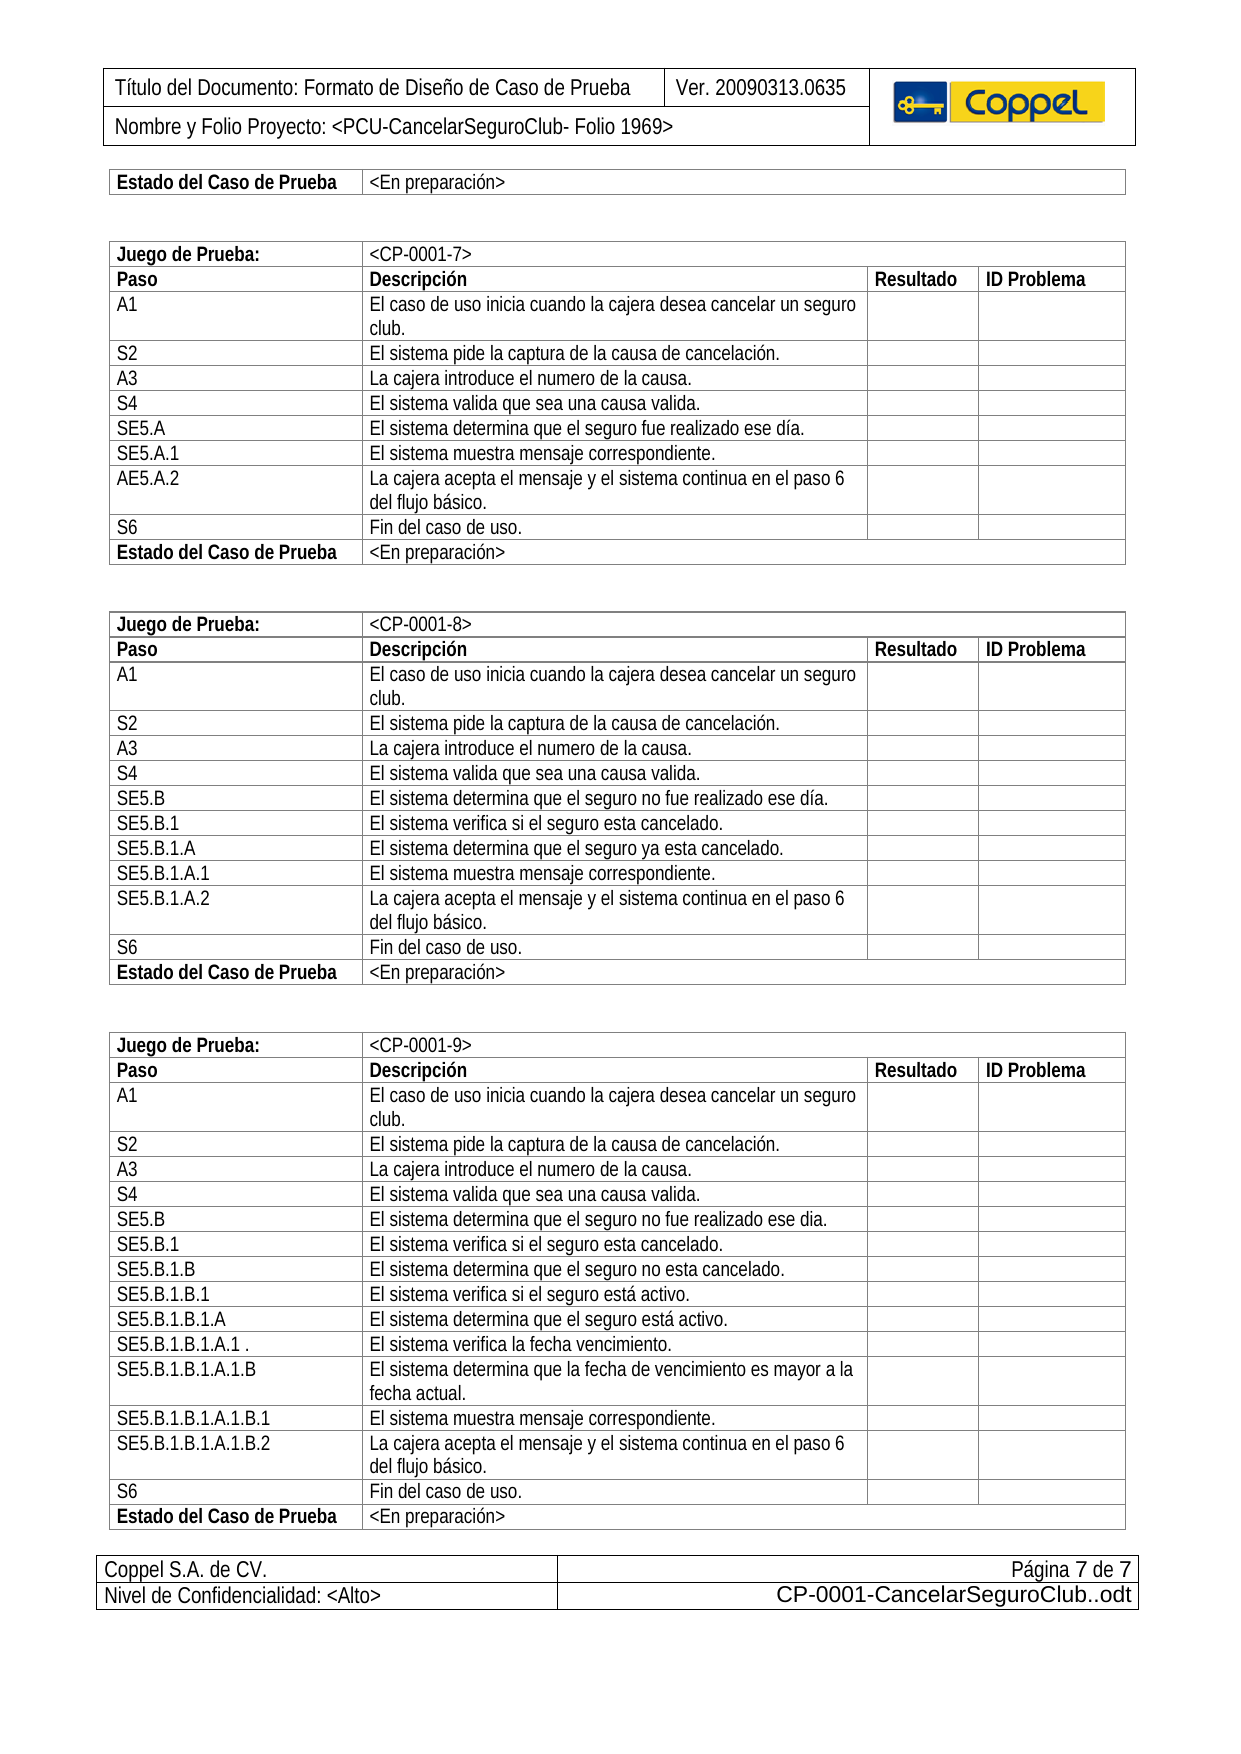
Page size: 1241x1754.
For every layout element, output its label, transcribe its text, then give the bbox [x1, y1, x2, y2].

table_cell SE5.B.1.B.1.A.1 . [110, 1332, 362, 1356]
table_cell SE5.B.1.B.1.A.1.B.1 [110, 1406, 362, 1429]
table_header <CP-0001-9> [363, 1033, 1125, 1057]
table_cell A3 [110, 1157, 362, 1181]
table_cell El sistema verifica si el seguro esta cancelado. [363, 811, 867, 835]
table_cell Estado del Caso de Prueba [110, 960, 362, 984]
table_cell Resultado [868, 1058, 978, 1082]
table_cell [868, 515, 978, 539]
table_cell S4 [110, 761, 362, 785]
table_cell El sistema verifica si el seguro está activo. [363, 1282, 867, 1306]
table_cell [979, 736, 1125, 760]
table_cell A1 [110, 1083, 362, 1131]
table_cell SE5.B.1.B.1.A.1.B [110, 1357, 362, 1404]
table_cell SE5.B.1 [110, 1232, 362, 1256]
table_cell S6 [110, 1480, 362, 1503]
table_cell ID Problema [979, 1058, 1125, 1082]
table_cell El sistema determina que el seguro no fue realizado ese dia. [363, 1207, 867, 1231]
table_cell [979, 886, 1125, 934]
table_cell El sistema verifica si el seguro esta cancelado. [363, 1232, 867, 1256]
table_cell <En preparación> [363, 960, 1125, 984]
table_cell [868, 663, 978, 710]
table_cell [979, 515, 1125, 539]
table_cell ID Problema [979, 267, 1125, 291]
table_cell SE5.B.1.A.2 [110, 886, 362, 934]
table_cell [868, 886, 978, 934]
table_cell El sistema muestra mensaje correspondiente. [363, 861, 867, 885]
table_cell [868, 1480, 978, 1503]
table_cell Resultado [868, 638, 978, 661]
table_cell El sistema pide la captura de la causa de cancelación. [363, 711, 867, 735]
table_cell Descripción [363, 267, 867, 291]
table_cell El sistema determina que la fecha de vencimiento es mayor a la fecha actual. [363, 1357, 867, 1404]
table_cell [979, 1307, 1125, 1331]
table_cell SE5.B.1.B [110, 1257, 362, 1281]
table_cell [868, 1157, 978, 1181]
table_cell SE5.B [110, 786, 362, 810]
table_cell El sistema determina que el seguro no esta cancelado. [363, 1257, 867, 1281]
table_cell El sistema determina que el seguro no fue realizado ese día. [363, 786, 867, 810]
table_cell El sistema muestra mensaje correspondiente. [363, 1406, 867, 1429]
table_cell [868, 935, 978, 959]
table_cell [868, 292, 978, 340]
table_cell A1 [110, 292, 362, 340]
table_cell ID Problema [979, 638, 1125, 661]
table_cell La cajera acepta el mensaje y el sistema continua en el paso 6 del flujo básico. [363, 1431, 867, 1478]
table_cell El sistema determina que el seguro está activo. [363, 1307, 867, 1331]
table_cell La cajera introduce el numero de la causa. [363, 1157, 867, 1181]
table_cell La cajera introduce el numero de la causa. [363, 736, 867, 760]
table_cell [979, 466, 1125, 514]
table_cell [868, 861, 978, 885]
table_cell El caso de uso inicia cuando la cajera desea cancelar un seguro club. [363, 292, 867, 340]
table_cell S4 [110, 1182, 362, 1206]
table_cell [868, 711, 978, 735]
table_header Juego de Prueba: [110, 1033, 362, 1057]
table_cell El sistema muestra mensaje correspondiente. [363, 441, 867, 465]
table_cell S6 [110, 515, 362, 539]
table_cell [868, 1132, 978, 1156]
table_cell Estado del Caso de Prueba [110, 170, 362, 194]
table_cell A3 [110, 736, 362, 760]
table_header Juego de Prueba: [110, 242, 362, 266]
table_cell [868, 441, 978, 465]
table_cell [979, 1083, 1125, 1131]
table_cell [979, 416, 1125, 440]
table_header <CP-0001-7> [363, 242, 1125, 266]
table_cell El sistema determina que el seguro fue realizado ese día. [363, 416, 867, 440]
table_cell [979, 391, 1125, 415]
table_cell [979, 292, 1125, 340]
table_cell [979, 1182, 1125, 1206]
table_header <CP-0001-8> [363, 613, 1125, 636]
table_cell Paso [110, 267, 362, 291]
table_cell [979, 1431, 1125, 1478]
table_cell El sistema verifica la fecha vencimiento. [363, 1332, 867, 1356]
table_cell Fin del caso de uso. [363, 515, 867, 539]
table_cell Descripción [363, 638, 867, 661]
table_cell [868, 1282, 978, 1306]
table_cell [868, 1207, 978, 1231]
table_cell SE5.B [110, 1207, 362, 1231]
table_cell [868, 761, 978, 785]
table_cell A3 [110, 366, 362, 390]
table_cell El sistema determina que el seguro ya esta cancelado. [363, 836, 867, 860]
table_cell [979, 1207, 1125, 1231]
table_cell El sistema valida que sea una causa valida. [363, 1182, 867, 1206]
table_cell Descripción [363, 1058, 867, 1082]
table_cell [979, 1480, 1125, 1503]
table_cell SE5.A.1 [110, 441, 362, 465]
table_cell [979, 366, 1125, 390]
table_cell Estado del Caso de Prueba [110, 1505, 362, 1528]
table_cell [868, 811, 978, 835]
table_cell [979, 1132, 1125, 1156]
table_cell [868, 341, 978, 365]
table_cell [979, 663, 1125, 710]
table_cell <En preparación> [363, 1505, 1125, 1528]
table_cell [868, 786, 978, 810]
table_cell SE5.B.1.B.1.A.1.B.2 [110, 1431, 362, 1478]
table_cell S2 [110, 1132, 362, 1156]
table_cell [868, 1431, 978, 1478]
table_cell S2 [110, 341, 362, 365]
table_cell AE5.A.2 [110, 466, 362, 514]
table_cell [979, 1406, 1125, 1429]
table_cell [979, 711, 1125, 735]
table_cell S6 [110, 935, 362, 959]
table_cell La cajera introduce el numero de la causa. [363, 366, 867, 390]
table_cell SE5.B.1 [110, 811, 362, 835]
table_cell Resultado [868, 267, 978, 291]
table_cell [979, 1282, 1125, 1306]
table_cell [868, 466, 978, 514]
table_cell El sistema valida que sea una causa valida. [363, 391, 867, 415]
table_cell El sistema pide la captura de la causa de cancelación. [363, 341, 867, 365]
table_cell SE5.B.1.B.1.A [110, 1307, 362, 1331]
table_cell <En preparación> [363, 170, 1125, 194]
table_cell [868, 1307, 978, 1331]
table_cell [979, 935, 1125, 959]
table_cell [868, 416, 978, 440]
table_cell Paso [110, 638, 362, 661]
table_cell [979, 1357, 1125, 1404]
table_cell A1 [110, 663, 362, 710]
table_cell SE5.B.1.A.1 [110, 861, 362, 885]
table_cell [979, 761, 1125, 785]
table_cell [979, 861, 1125, 885]
table_cell [868, 836, 978, 860]
table_cell [979, 441, 1125, 465]
table_cell [868, 1232, 978, 1256]
table_cell SE5.B.1.A [110, 836, 362, 860]
table_cell [868, 1182, 978, 1206]
table_cell [979, 1232, 1125, 1256]
table_cell [868, 1406, 978, 1429]
table_cell [979, 786, 1125, 810]
table_header Juego de Prueba: [110, 613, 362, 636]
table_cell S2 [110, 711, 362, 735]
table_cell [868, 736, 978, 760]
table_cell SE5.B.1.B.1 [110, 1282, 362, 1306]
table_cell [979, 1257, 1125, 1281]
table_cell La cajera acepta el mensaje y el sistema continua en el paso 6 del flujo básico. [363, 886, 867, 934]
table_cell La cajera acepta el mensaje y el sistema continua en el paso 6 del flujo básico. [363, 466, 867, 514]
table_cell [979, 811, 1125, 835]
table_cell [868, 1257, 978, 1281]
table_cell [868, 1357, 978, 1404]
table_cell [979, 1332, 1125, 1356]
table_cell [868, 366, 978, 390]
table_cell [979, 836, 1125, 860]
table_cell [868, 1332, 978, 1356]
table_cell <En preparación> [363, 540, 1125, 564]
table_cell [979, 341, 1125, 365]
table_cell Estado del Caso de Prueba [110, 540, 362, 564]
table_cell S4 [110, 391, 362, 415]
table_cell Fin del caso de uso. [363, 1480, 867, 1503]
table_cell [979, 1157, 1125, 1181]
table_cell El sistema valida que sea una causa valida. [363, 761, 867, 785]
table_cell Paso [110, 1058, 362, 1082]
table_cell [868, 391, 978, 415]
table_cell [868, 1083, 978, 1131]
table_cell Fin del caso de uso. [363, 935, 867, 959]
table_cell El caso de uso inicia cuando la cajera desea cancelar un seguro club. [363, 663, 867, 710]
table_cell El caso de uso inicia cuando la cajera desea cancelar un seguro club. [363, 1083, 867, 1131]
table_cell El sistema pide la captura de la causa de cancelación. [363, 1132, 867, 1156]
table_cell SE5.A [110, 416, 362, 440]
